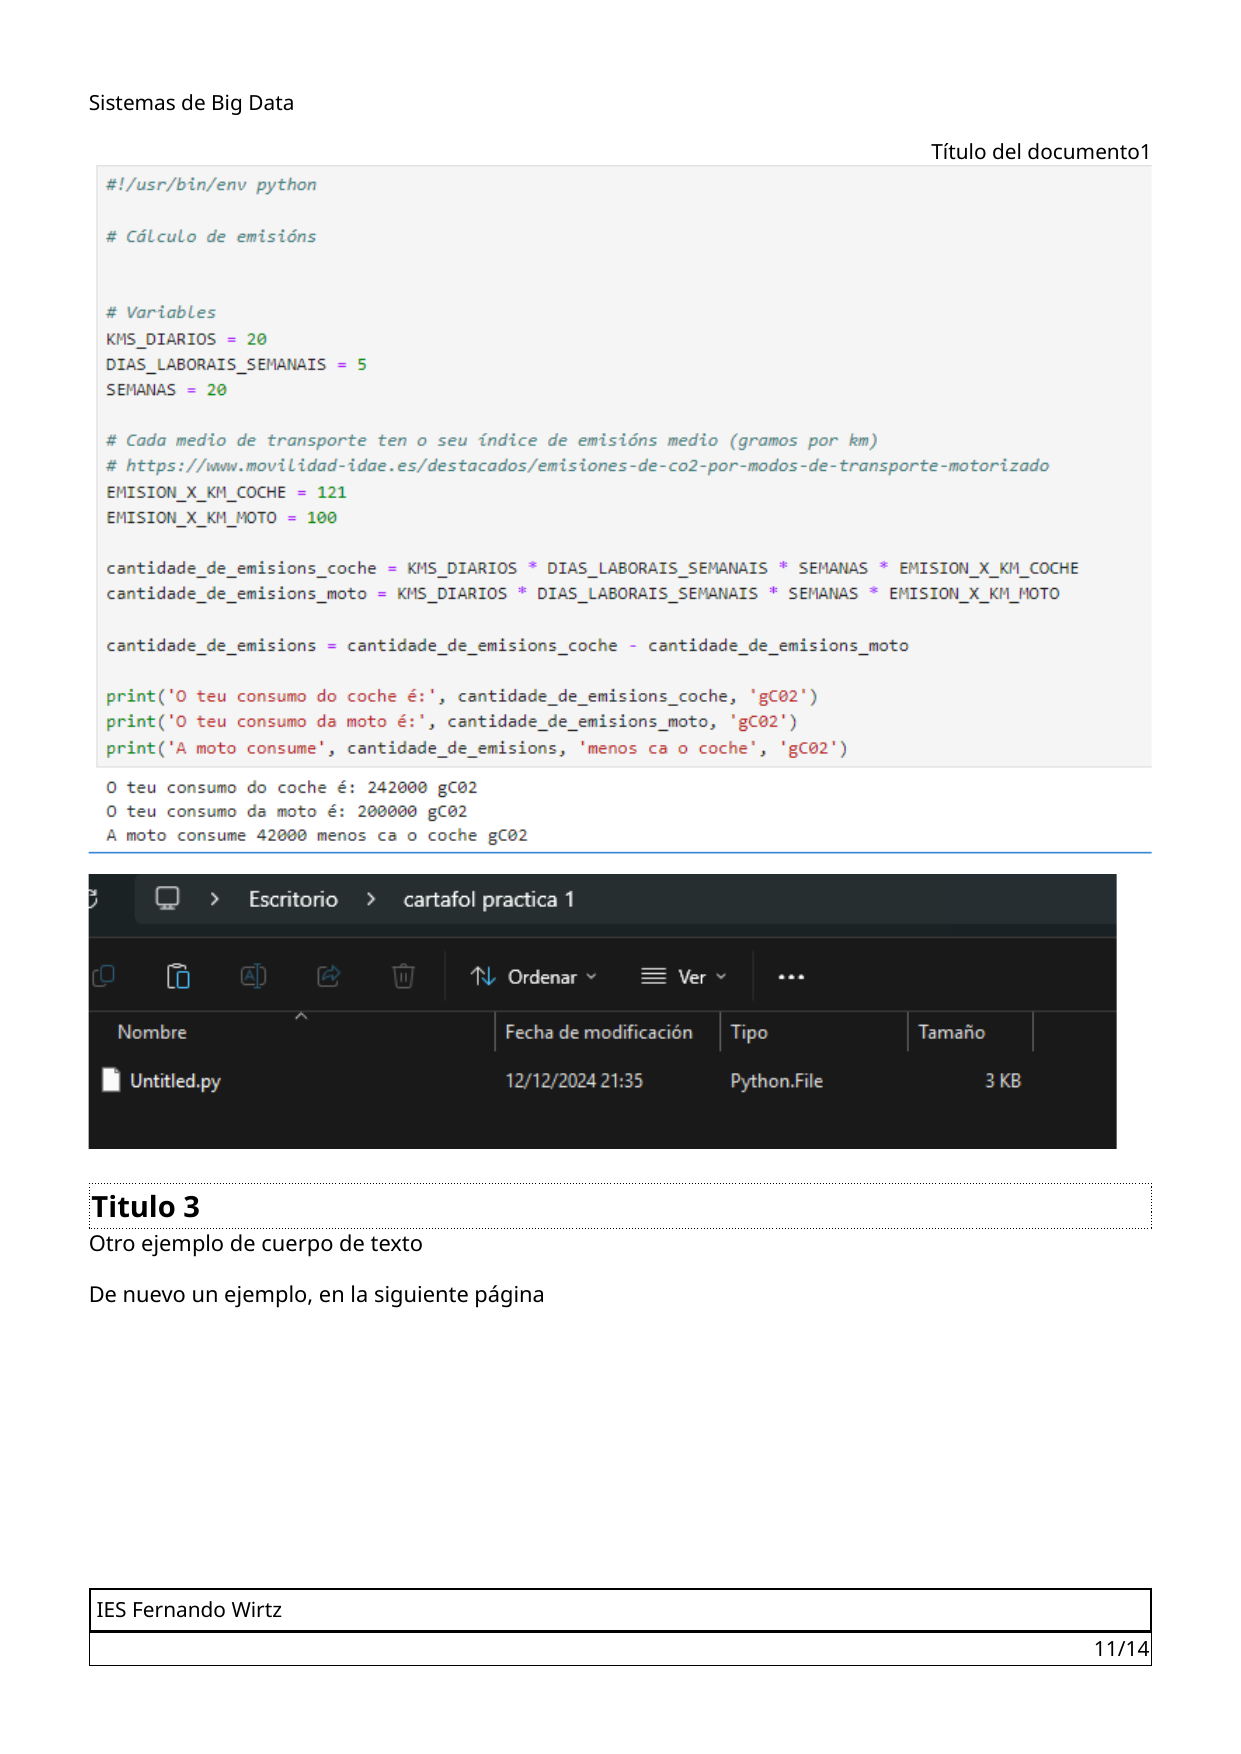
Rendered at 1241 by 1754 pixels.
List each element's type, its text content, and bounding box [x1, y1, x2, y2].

text De nuevo un ejemplo, en la siguiente página [88, 1278, 1152, 1308]
text Otro ejemplo de cuerpo de texto [88, 1228, 1152, 1258]
subtitle Titulo 3 [88, 1183, 1152, 1228]
